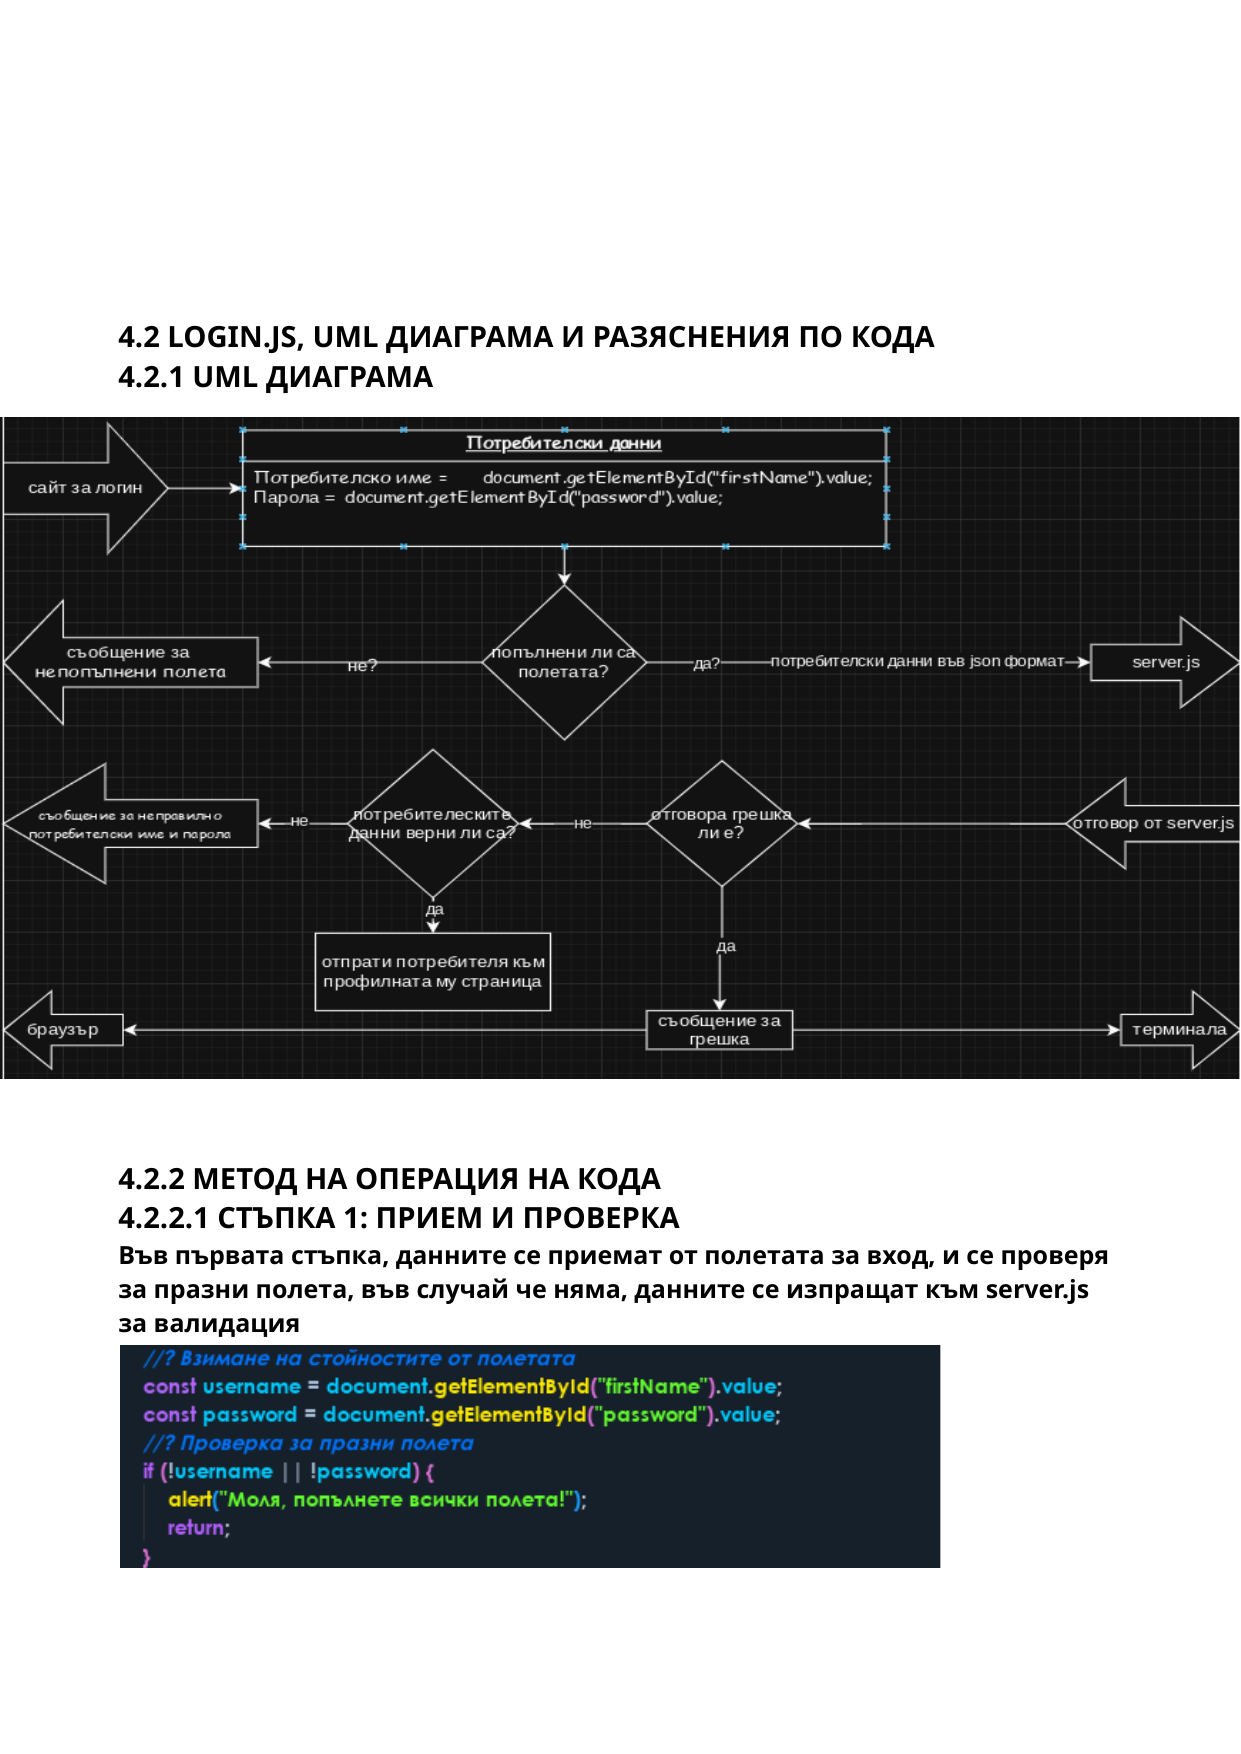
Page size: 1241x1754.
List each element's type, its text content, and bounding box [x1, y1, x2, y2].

text 4.2 LOGIN.JS, UML ДИАГРАМА И РАЗЯСНЕНИЯ ПО КОДА [118, 317, 1122, 356]
picture [0, 417, 1241, 1079]
text 4.2.1 UML ДИАГРАМА [118, 356, 1122, 396]
text 4.2.2 МЕТОД НА ОПЕРАЦИЯ НА КОДА [118, 1158, 1122, 1198]
picture [120, 1345, 941, 1568]
text Във първата стъпка, данните се приемат от полетата за вход, и се проверя за празни полета, във случай че няма, данните се изпращат към server.js за валидация [118, 1237, 1122, 1339]
text 4.2.2.1 СТЪПКА 1: ПРИЕМ И ПРОВЕРКА [118, 1198, 1122, 1237]
